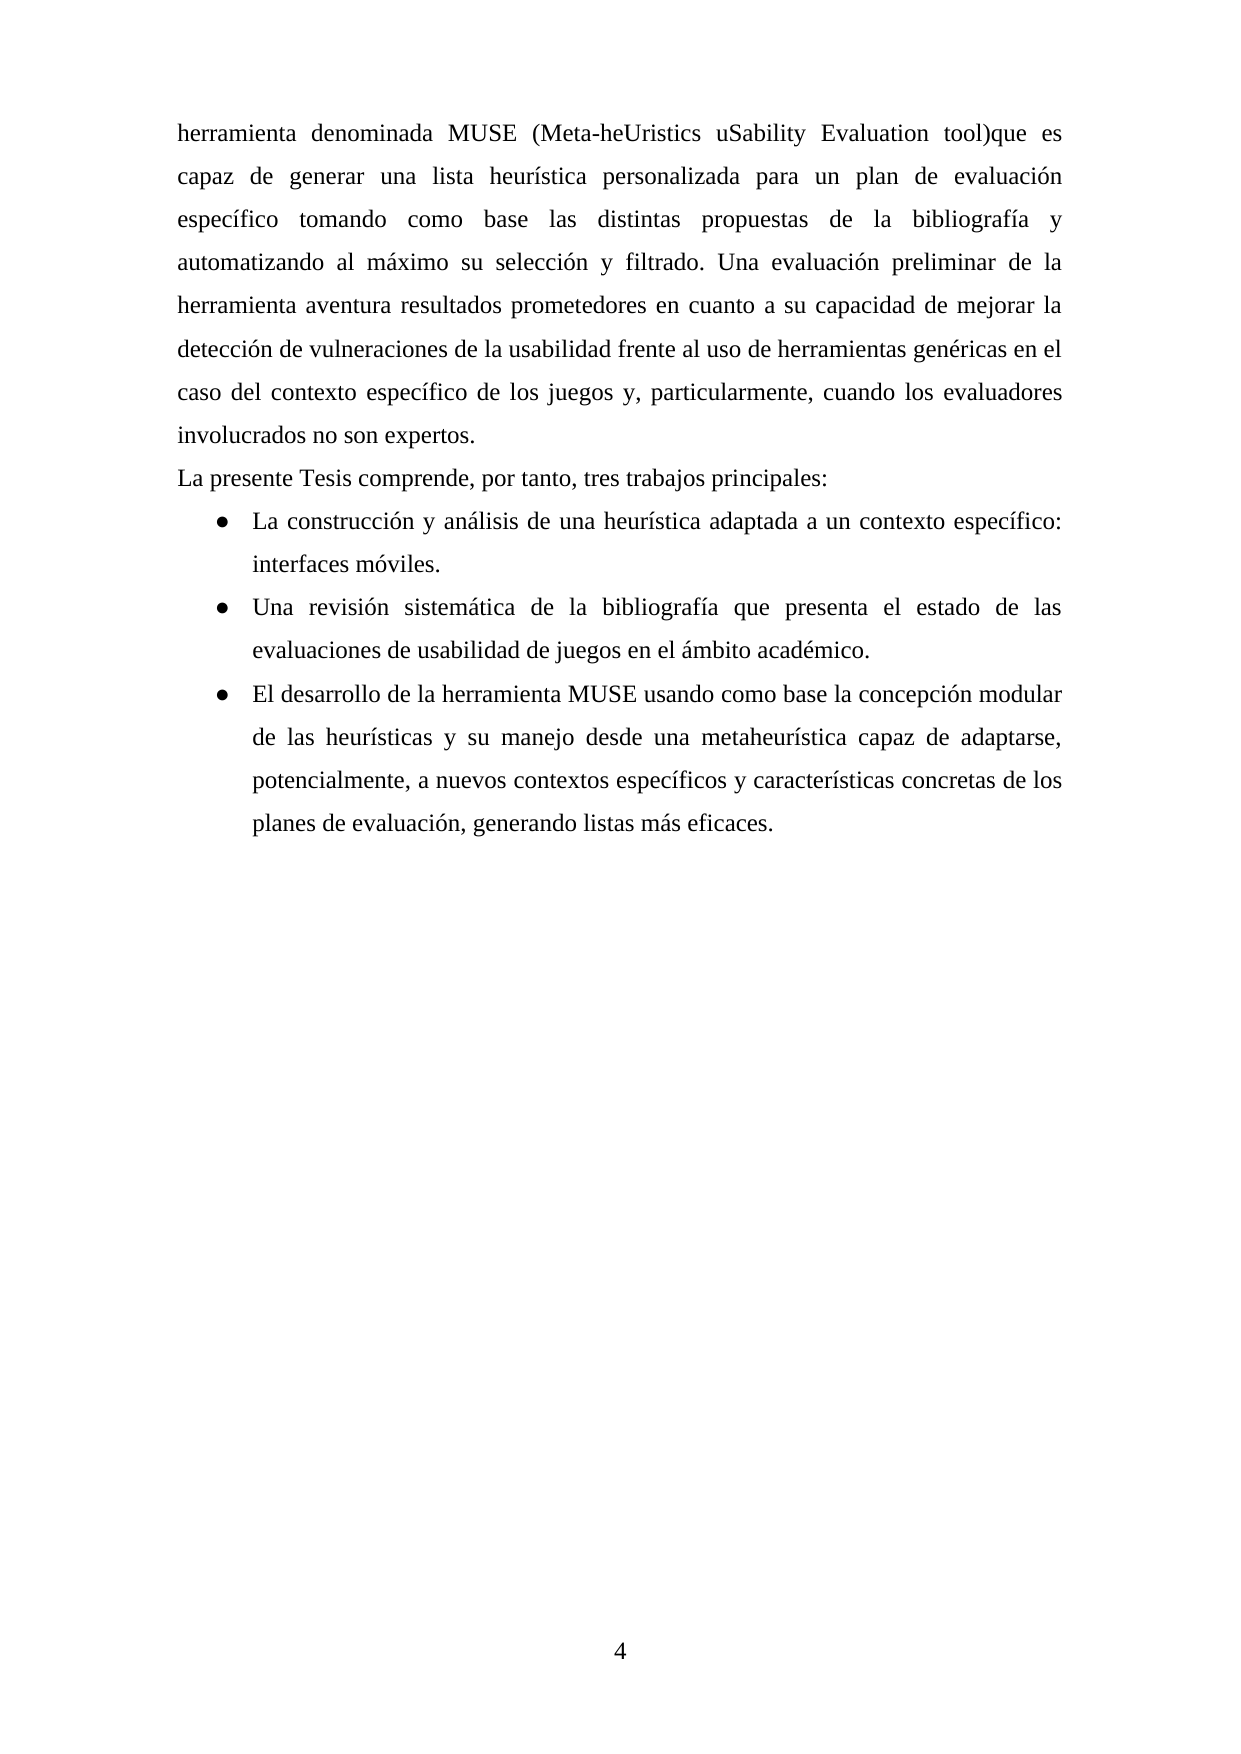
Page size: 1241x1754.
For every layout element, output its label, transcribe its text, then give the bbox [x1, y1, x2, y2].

list Una revisión sistemática de la bibliografía que presenta el estado de las evaluaciones de usabilidad de juegos en el ámbito académico. [214, 592, 1063, 664]
text La presente Tesis comprende, por tanto, tres trabajos principales: [177, 463, 1063, 492]
text herramienta denominada MUSE (Meta-heUristics uSability Evaluation tool)que es capaz de generar una lista heurística personalizada para un plan de evaluación específico tomando como base las distintas propuestas de la bibliografía y automatizando al máximo su selección y filtrado. Una evaluación preliminar de la herramienta aventura resultados prometedores en cuanto a su capacidad de mejorar la detección de vulneraciones de la usabilidad frente al uso de herramientas genéricas en el caso del contexto específico de los juegos y, particularmente, cuando los evaluadores involucrados no son expertos. [177, 118, 1063, 449]
list La construcción y análisis de una heurística adaptada a un contexto específico: interfaces móviles. [214, 506, 1063, 578]
list El desarrollo de la herramienta MUSE usando como base la concepción modular de las heurísticas y su manejo desde una metaheurística capaz de adaptarse, potencialmente, a nuevos contextos específicos y características concretas de los planes de evaluación, generando listas más eficaces. [214, 679, 1063, 837]
